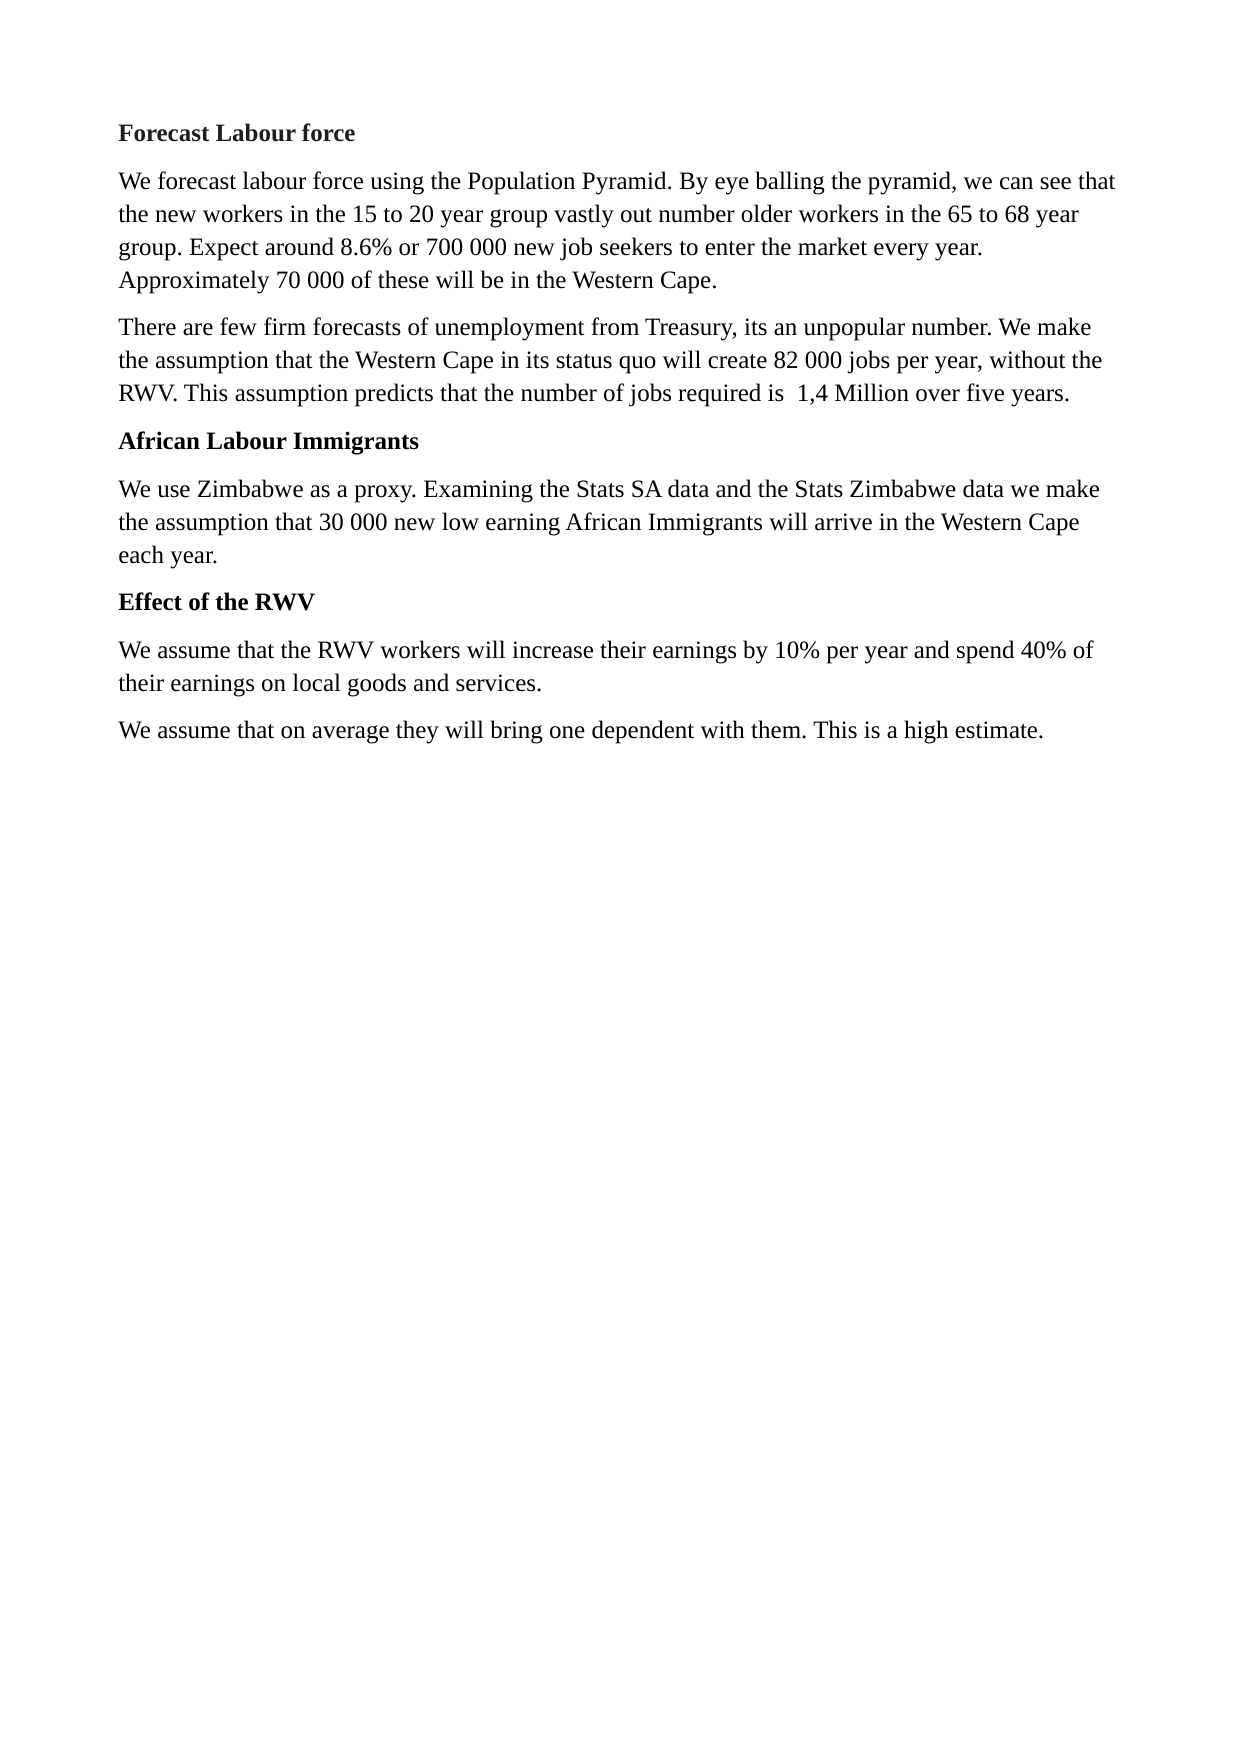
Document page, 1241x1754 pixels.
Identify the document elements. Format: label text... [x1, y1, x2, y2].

text We use Zimbabwe as a proxy. Examining the Stats SA data and the Stats Zimbabwe data we make the assumption that 30 000 new low earning African Immigrants will arrive in the Western Cape each year. [118, 474, 1122, 568]
text Forecast Labour force [118, 118, 1122, 147]
text African Labour Immigrants [118, 426, 1122, 455]
text We forecast labour force using the Population Pyramid. By eye balling the pyramid, we can see that the new workers in the 15 to 20 year group vastly out number older workers in the 65 to 68 year group. Expect around 8.6% or 700 000 new job seekers to enter the market every year. Approximately 70 000 of these will be in the Western Cape. [118, 166, 1122, 293]
text We assume that the RWV workers will increase their earnings by 10% per year and spend 40% of their earnings on local goods and services. [118, 635, 1122, 697]
text We assume that on average they will bring one dependent with them. This is a high estimate. [118, 716, 1122, 744]
text There are few firm forecasts of unemployment from Treasury, its an unpopular number. We make the assumption that the Western Cape in its status quo will create 82 000 jobs per year, without the RWV. This assumption predicts that the number of jobs required is 1,4 Million over five years. [118, 312, 1122, 407]
text Effect of the RWV [118, 587, 1122, 616]
